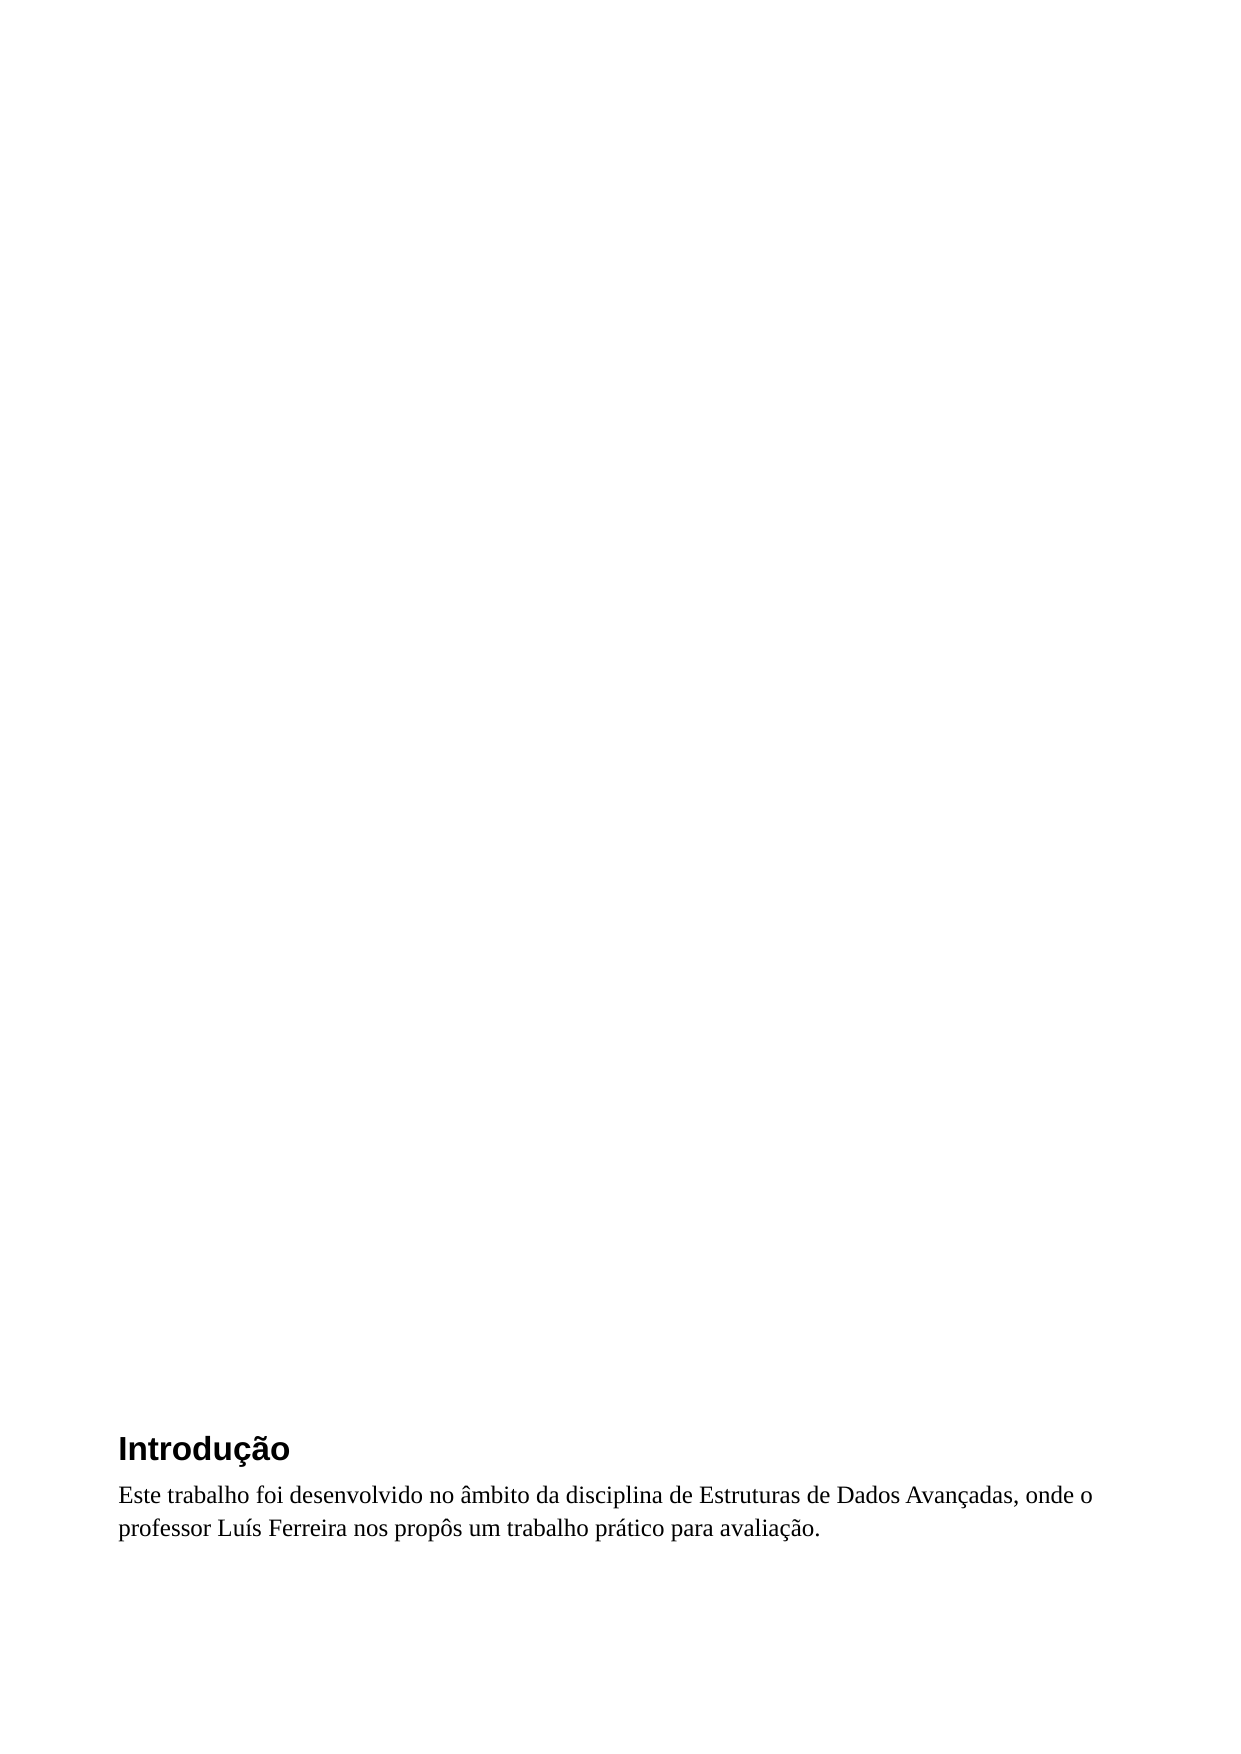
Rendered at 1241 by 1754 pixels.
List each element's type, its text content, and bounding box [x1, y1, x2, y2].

subtitle Introdução [118, 1429, 1122, 1467]
text Este trabalho foi desenvolvido no âmbito da disciplina de Estruturas de Dados Avançadas, onde o professor Luís Ferreira nos propôs um trabalho prático para avaliação. [118, 1480, 1122, 1542]
